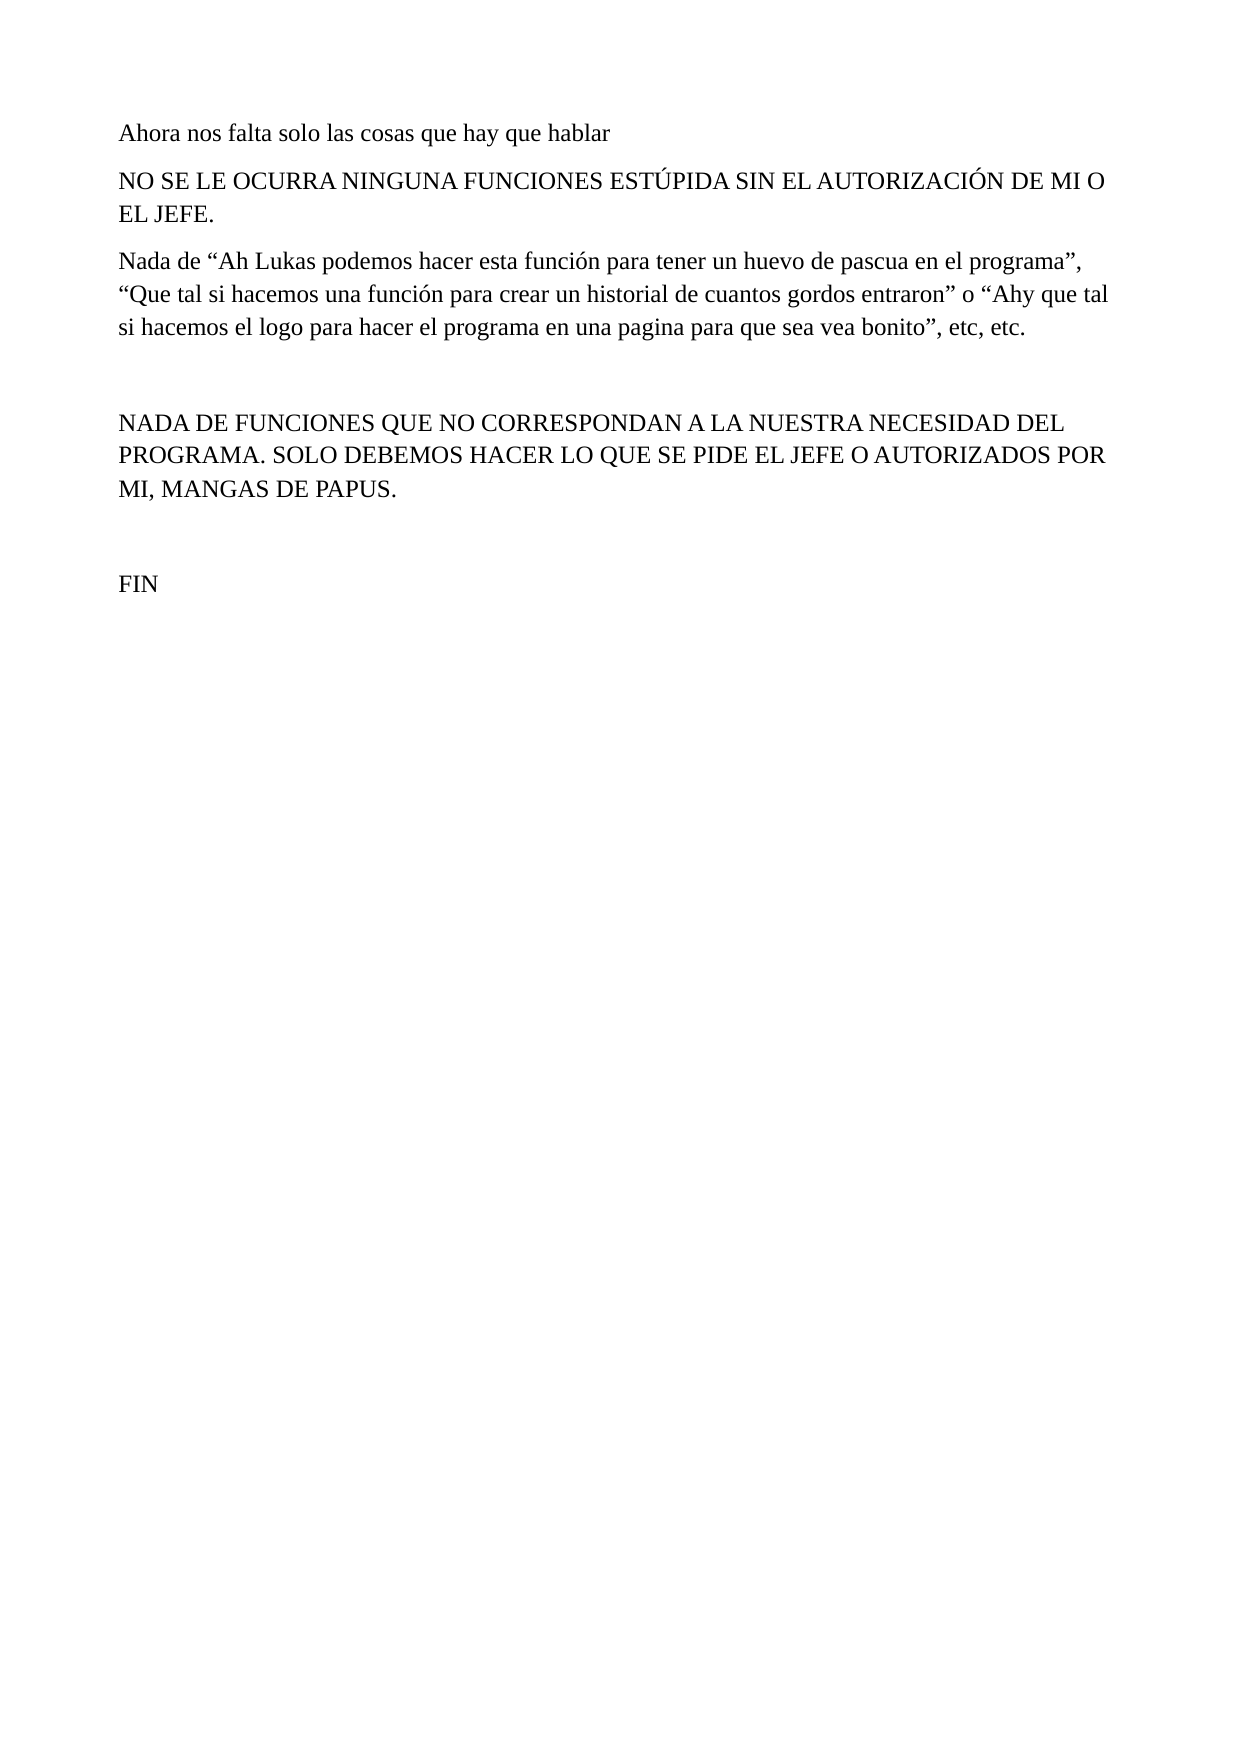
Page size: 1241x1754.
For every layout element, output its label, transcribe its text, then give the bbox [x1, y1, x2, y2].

text NADA DE FUNCIONES QUE NO CORRESPONDAN A LA NUESTRA NECESIDAD DEL PROGRAMA. SOLO DEBEMOS HACER LO QUE SE PIDE EL JEFE O AUTORIZADOS POR MI, MANGAS DE PAPUS. [118, 408, 1122, 502]
text Nada de “Ah Lukas podemos hacer esta función para tener un huevo de pascua en el programa”, “Que tal si hacemos una función para crear un historial de cuantos gordos entraron” o “Ahy que tal si hacemos el logo para hacer el programa en una pagina para que sea vea bonito”, etc, etc. [118, 246, 1122, 341]
text NO SE LE OCURRA NINGUNA FUNCIONES ESTÚPIDA SIN EL AUTORIZACIÓN DE MI O EL JEFE. [118, 166, 1122, 227]
text FIN [118, 569, 1122, 598]
text Ahora nos falta solo las cosas que hay que hablar [118, 118, 1122, 147]
